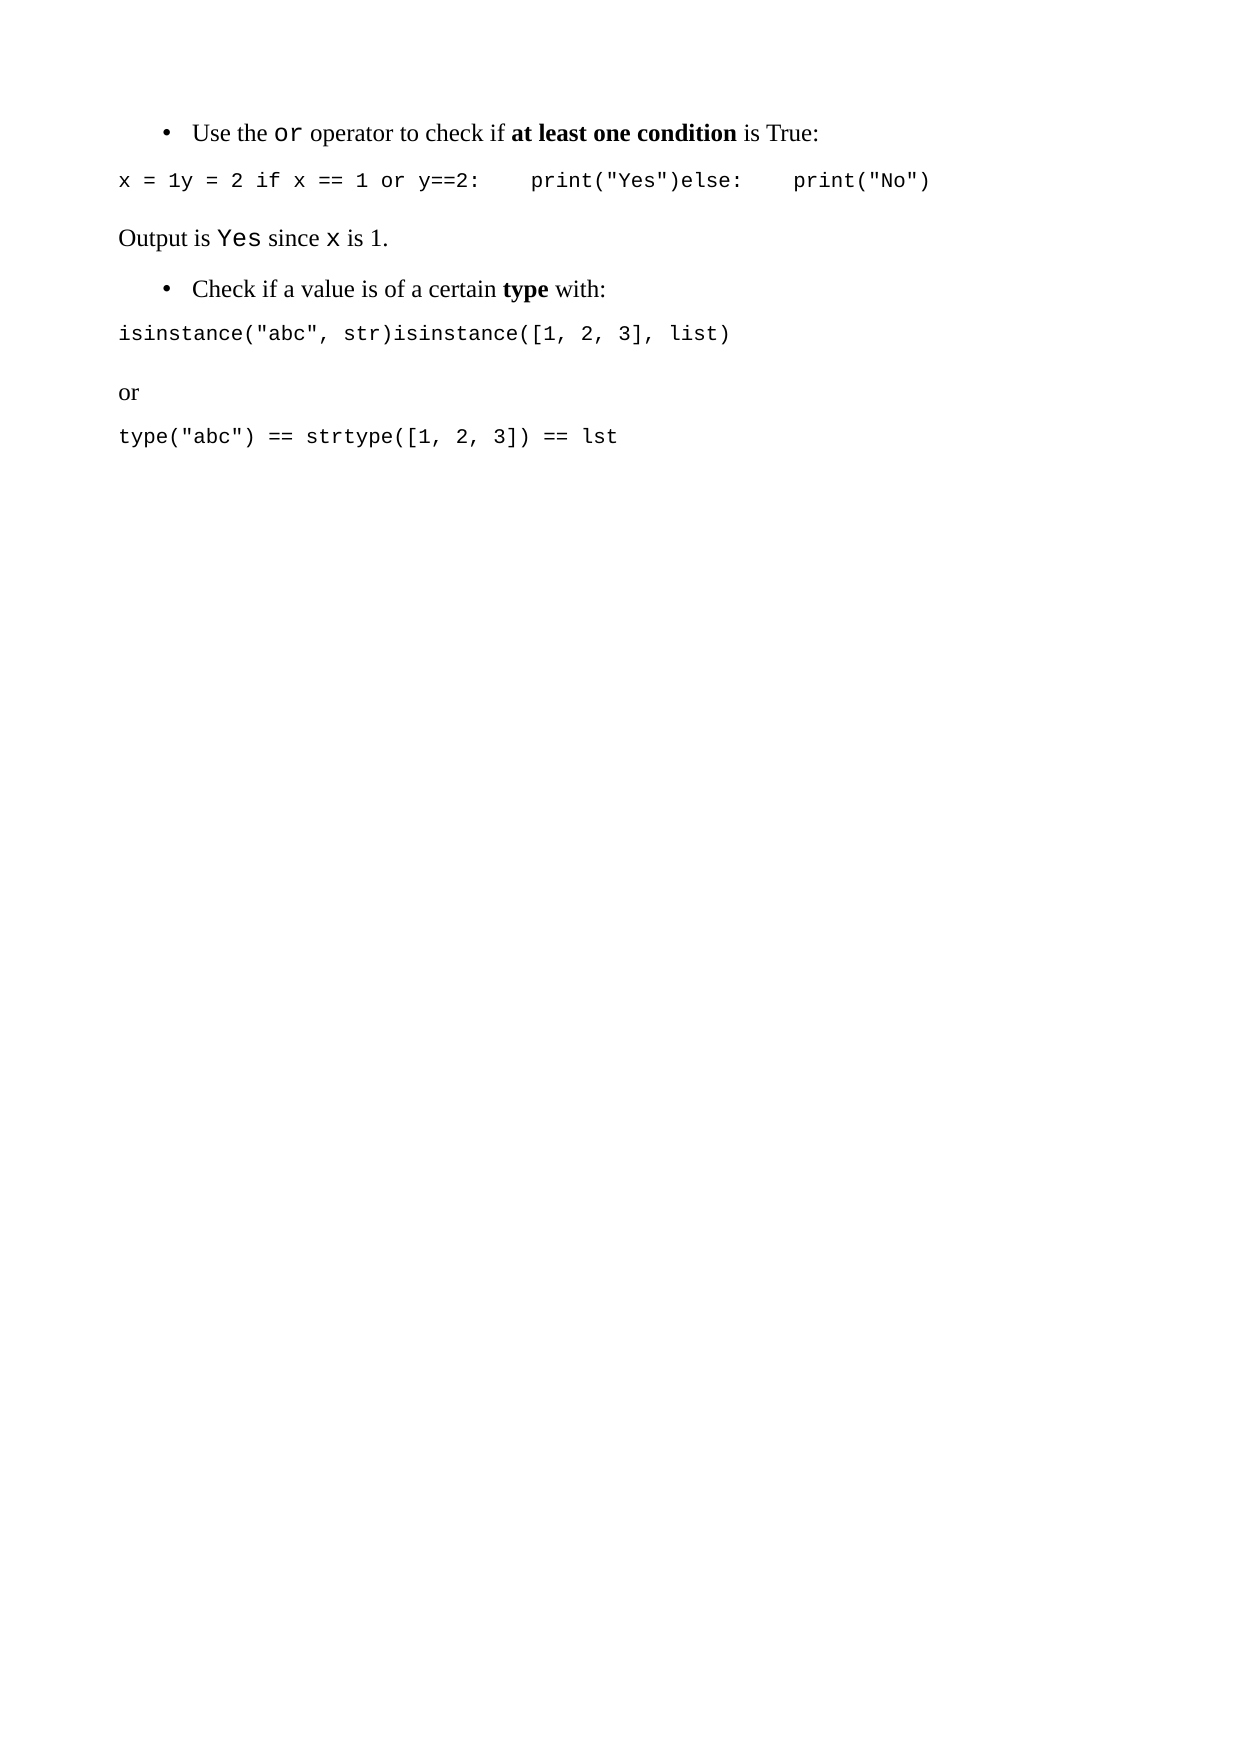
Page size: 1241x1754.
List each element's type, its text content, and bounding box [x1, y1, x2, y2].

list Use the or operator to check if at least one condition is True: [162, 118, 1122, 149]
text type("abc") == strtype([1, 2, 3]) == lst [118, 426, 1122, 449]
text Output is Yes since x is 1. [118, 223, 1122, 254]
text or [118, 377, 1122, 405]
text x = 1y = 2 if x == 1 or y==2: print("Yes")else: print("No") [118, 170, 1122, 193]
list Check if a value is of a certain type with: [162, 274, 1122, 303]
text isinstance("abc", str)isinstance([1, 2, 3], list) [118, 323, 1122, 347]
